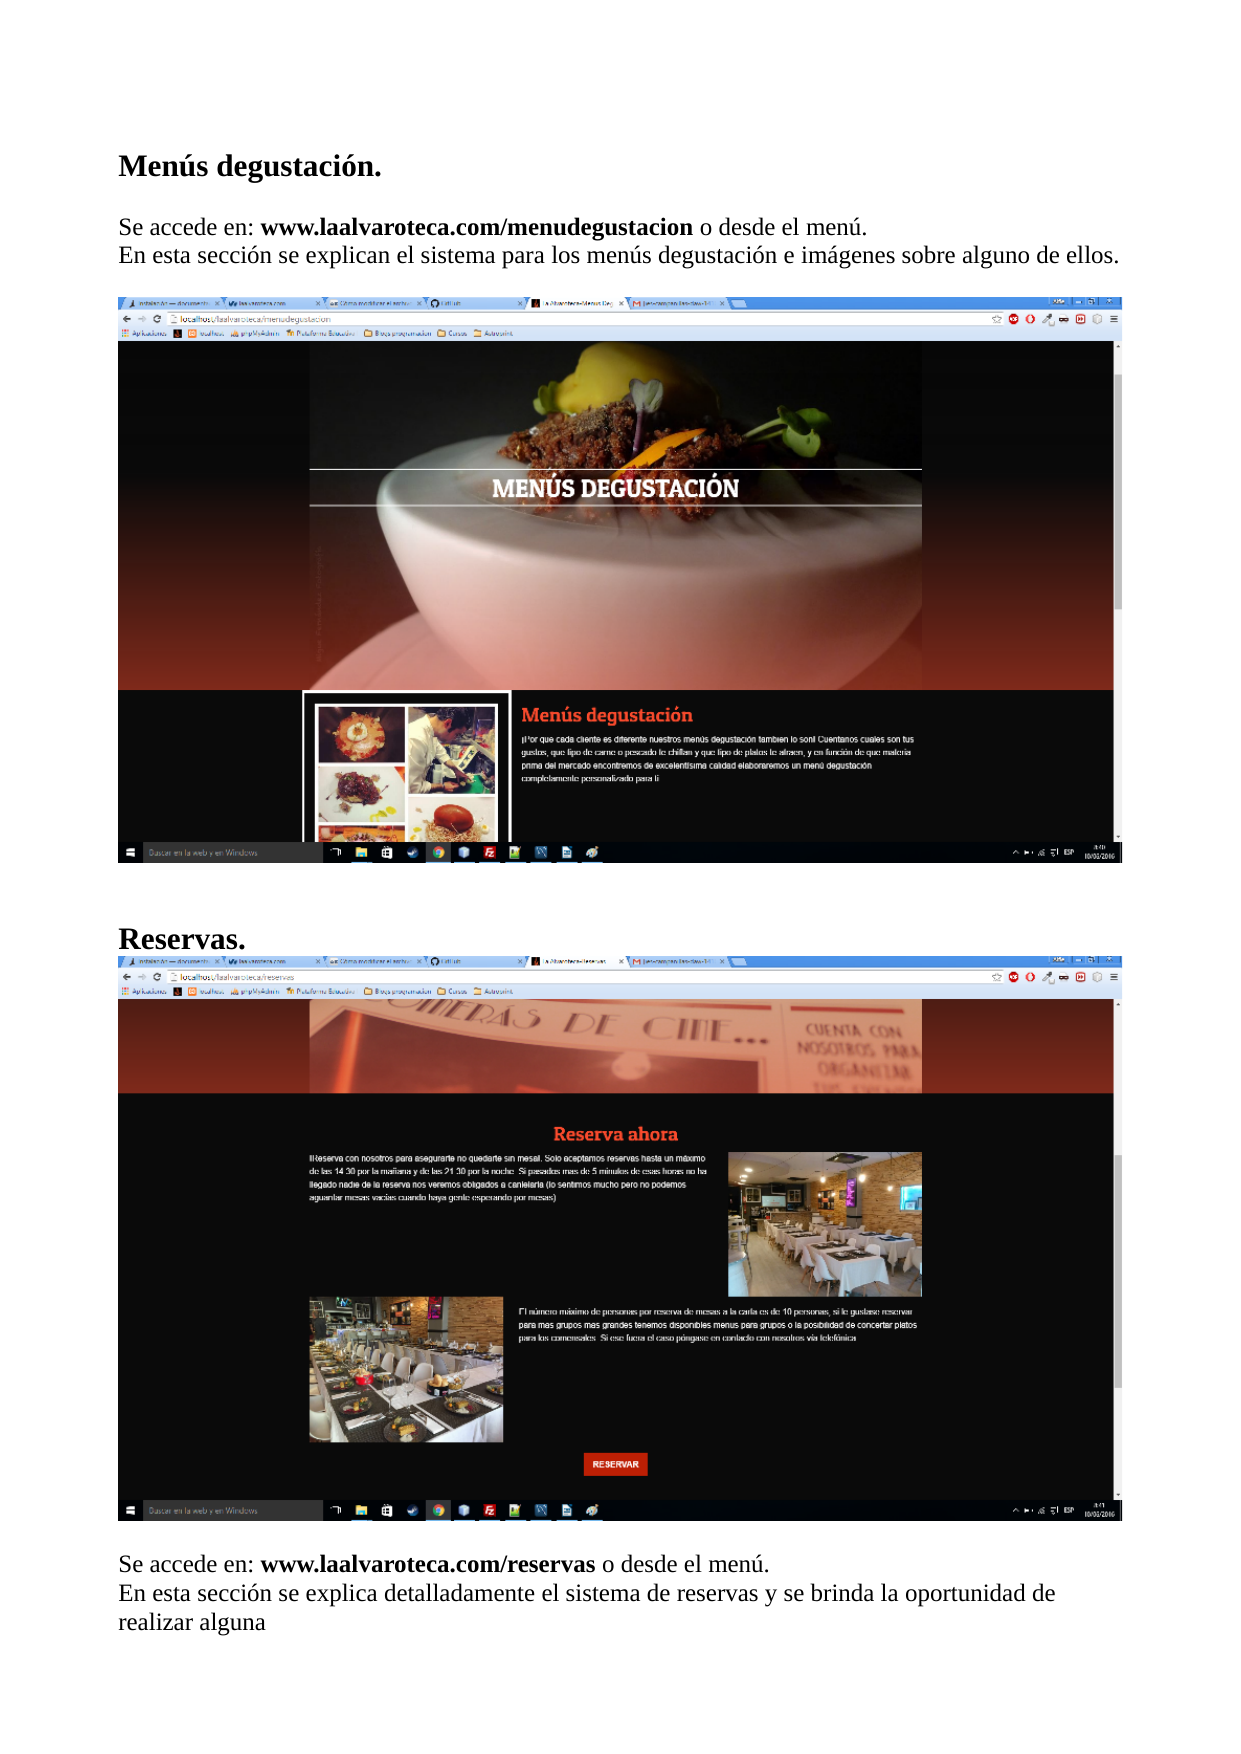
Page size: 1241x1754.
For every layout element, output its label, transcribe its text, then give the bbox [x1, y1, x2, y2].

text Se accede en: www.laalvaroteca.com/menudegustacion o desde el menú. En esta sección se explican el sistema para los menús degustación e imágenes sobre alguno de ellos. [118, 183, 1122, 297]
text Reservas. [118, 920, 1122, 956]
picture [118, 956, 1123, 1521]
text Se accede en: www.laalvaroteca.com/reservas o desde el menú. En esta sección se explica detalladamente el sistema de reservas y se brinda la oportunidad de realizar alguna [118, 1521, 1122, 1636]
picture [118, 297, 1123, 863]
text Menús degustación. [118, 118, 1122, 183]
